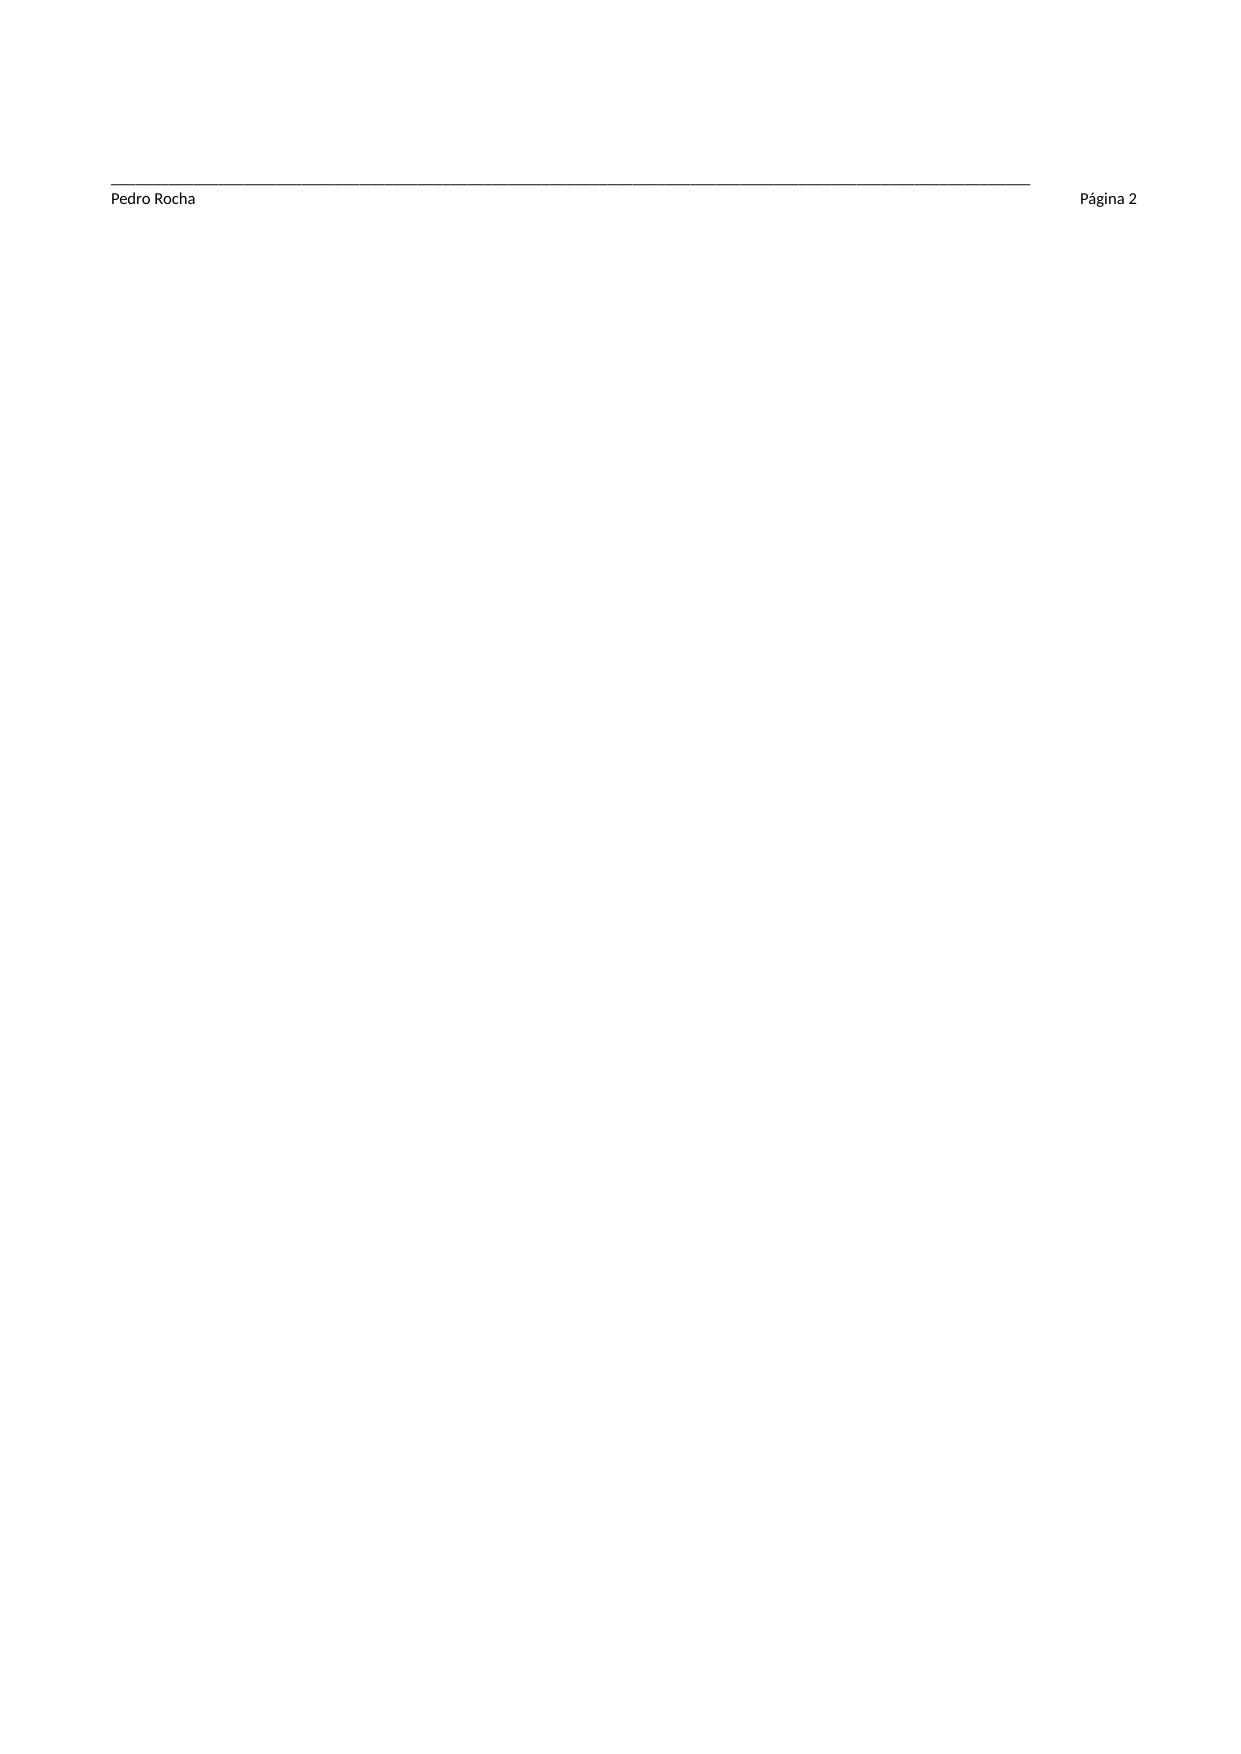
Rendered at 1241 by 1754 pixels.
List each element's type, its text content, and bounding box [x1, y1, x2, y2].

text _______________________________________________________________________________________________________________ [111, 167, 1137, 187]
text Pedro Rocha Página 2 [111, 188, 1137, 209]
